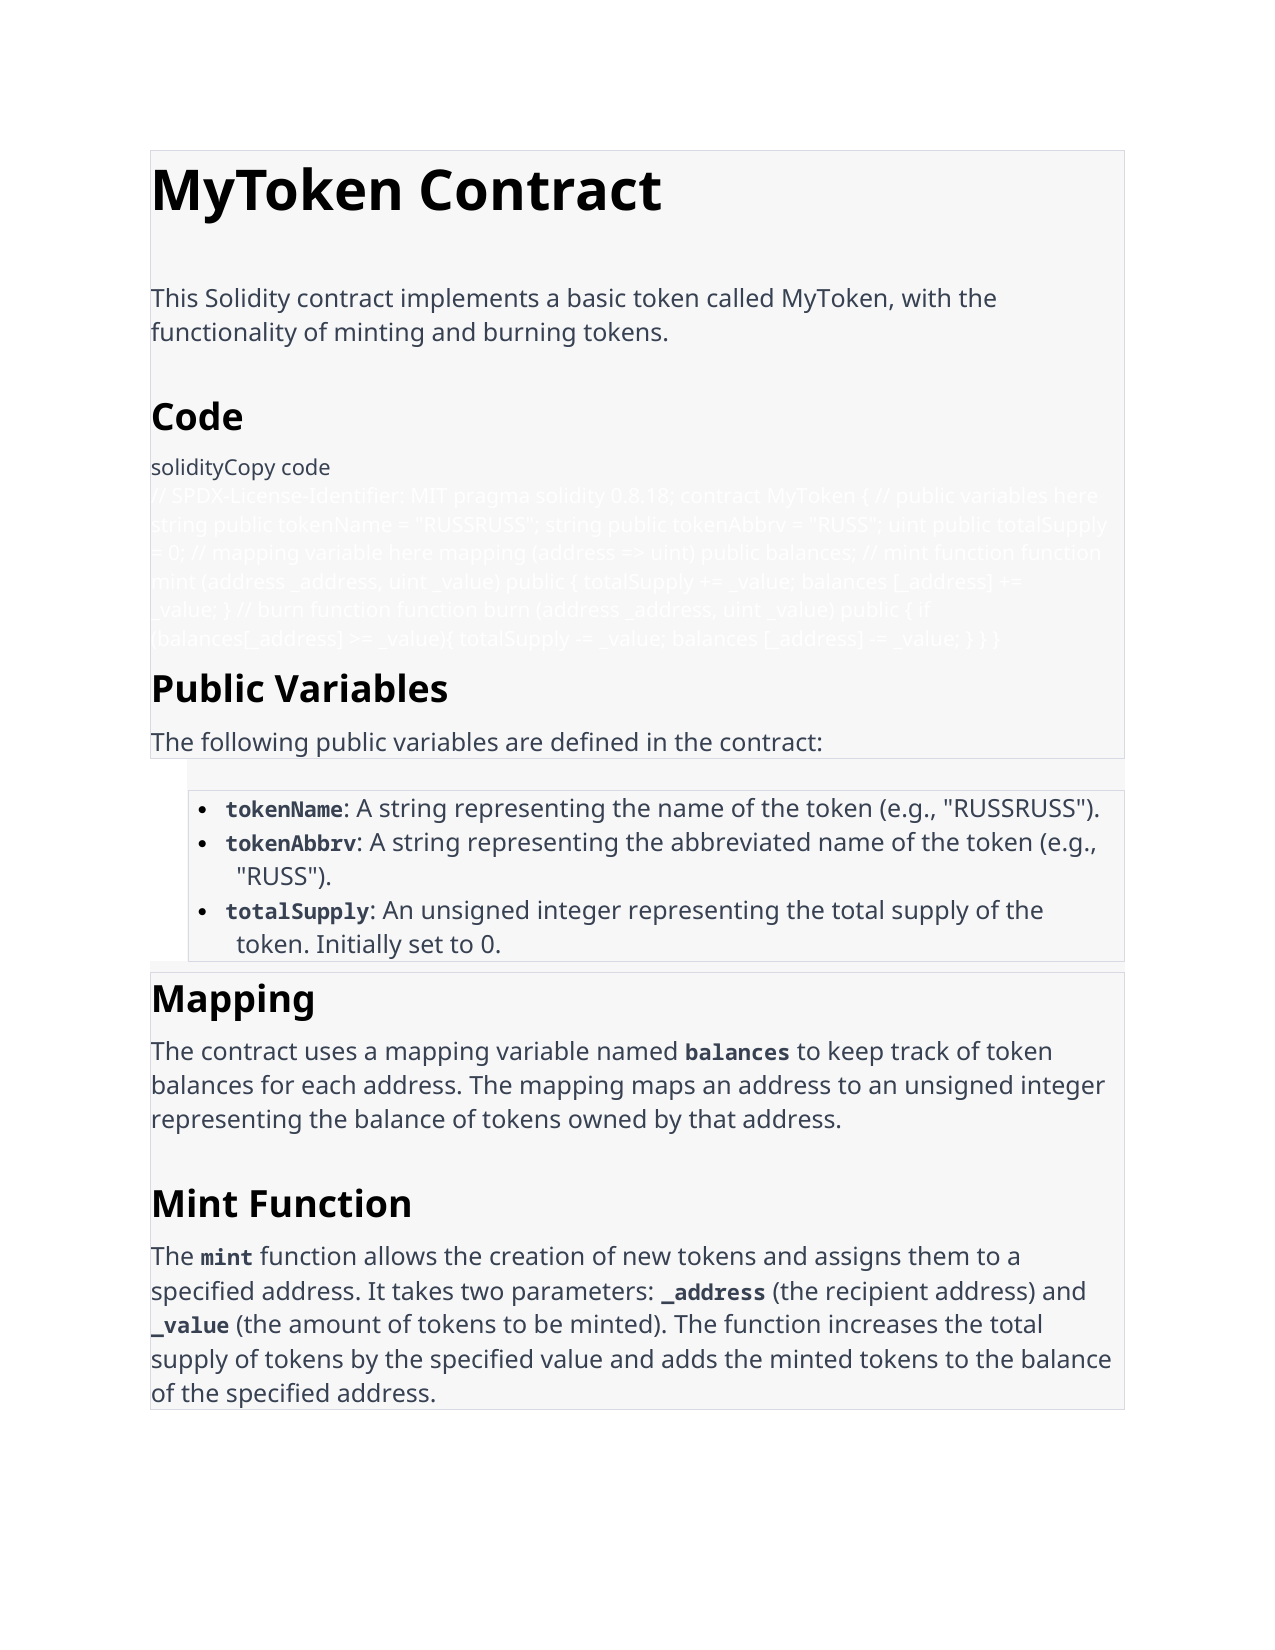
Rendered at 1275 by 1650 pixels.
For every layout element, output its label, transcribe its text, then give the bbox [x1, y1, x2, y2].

text The mint function allows the creation of new tokens and assigns them to a specified address. It takes two parameters: _address (the recipient address) and _value (the amount of tokens to be minted). The function increases the total supply of tokens by the specified value and adds the minted tokens to the balance of the specified address. [151, 1238, 1124, 1409]
text solidityCopy code [151, 451, 1124, 481]
text This Solidity contract implements a basic token called MyToken, with the functionality of minting and burning tokens. [151, 280, 1124, 349]
subtitle Public Variables [151, 662, 1124, 714]
text The contract uses a mapping variable named balances to keep track of token balances for each address. The mapping maps an address to an unsigned integer representing the balance of tokens owned by that address. [151, 1033, 1124, 1136]
subtitle MyToken Contract [151, 151, 1124, 227]
list totalSupply: An unsigned integer representing the total supply of the token. Initially set to 0. [189, 892, 1124, 961]
text // SPDX-License-Identifier: MIT pragma solidity 0.8.18; contract MyToken { // public variables here string public tokenName = "RUSSRUSS"; string public tokenAbbrv = "RUSS"; uint public totalSupply = 0; // mapping variable here mapping (address => uint) public balances; // mint function function mint (address _address, uint _value) public { totalSupply += _value; balances [_address] += _value; } // burn function function burn (address _address, uint _value) public { if (balances[_address] >= _value){ totalSupply -= _value; balances [_address] -= _value; } } } [151, 481, 1124, 652]
text The following public variables are defined in the contract: [151, 724, 1124, 758]
subtitle Mint Function [151, 1177, 1124, 1229]
subtitle Code [151, 390, 1124, 441]
list tokenAbbrv: A string representing the abbreviated name of the token (e.g., "RUSS"). [189, 824, 1124, 892]
subtitle Mapping [151, 973, 1124, 1023]
list tokenName: A string representing the name of the token (e.g., "RUSSRUSS"). [189, 791, 1124, 824]
